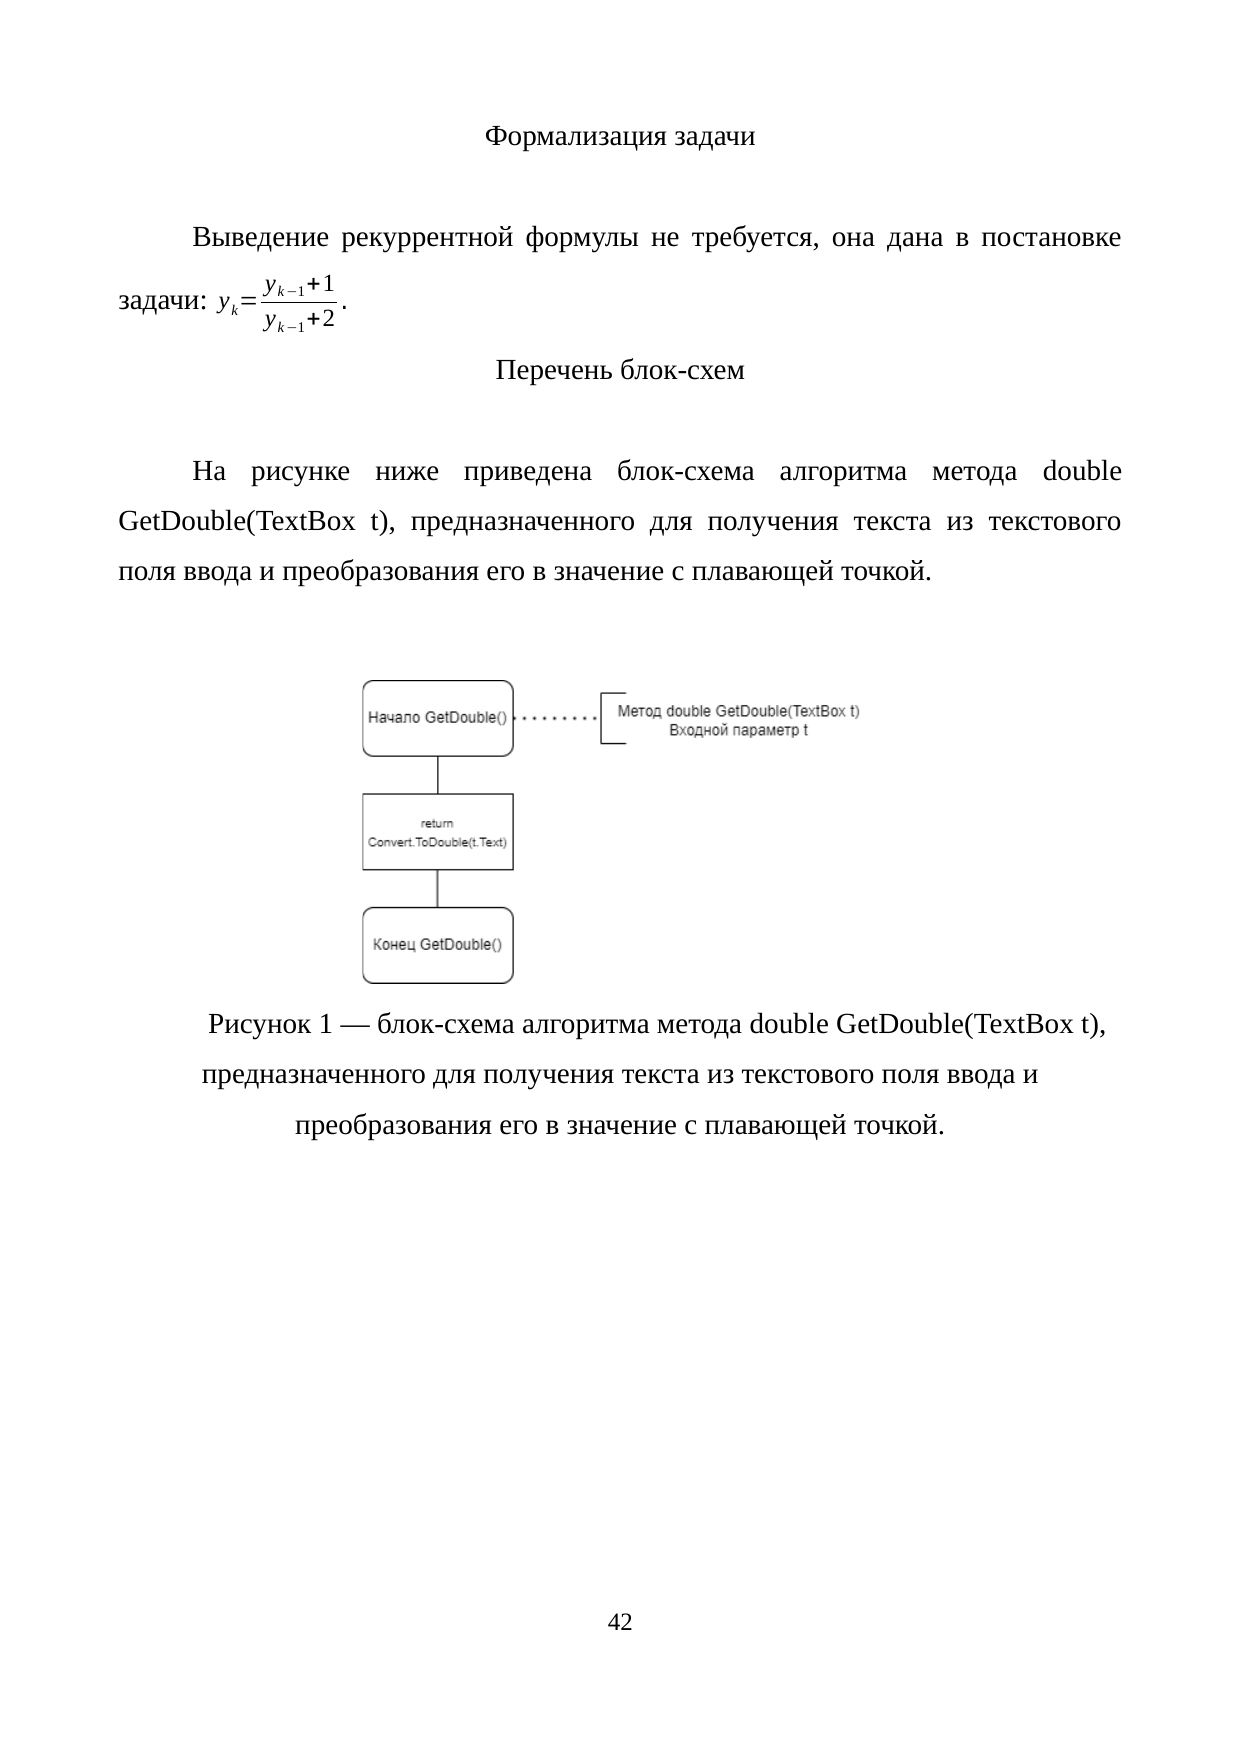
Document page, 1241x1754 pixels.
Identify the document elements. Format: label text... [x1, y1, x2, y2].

text Формализация задачи [118, 118, 1122, 152]
picture [362, 680, 878, 984]
text Перечень блок-схем [118, 352, 1122, 386]
text Рисунок 1 — блок-схема алгоритма метода double GetDouble(TextBox t), предназначенного для получения текста из текстового поля ввода и преобразования его в значение с плавающей точкой. [118, 1006, 1122, 1141]
text На рисунке ниже приведена блок-схема алгоритма метода double GetDouble(TextBox t), предназначенного для получения текста из текстового поля ввода и преобразования его в значение с плавающей точкой. [118, 453, 1122, 587]
text Выведение рекуррентной формулы не требуется, она дана в постановке задачи: . [118, 219, 1122, 335]
